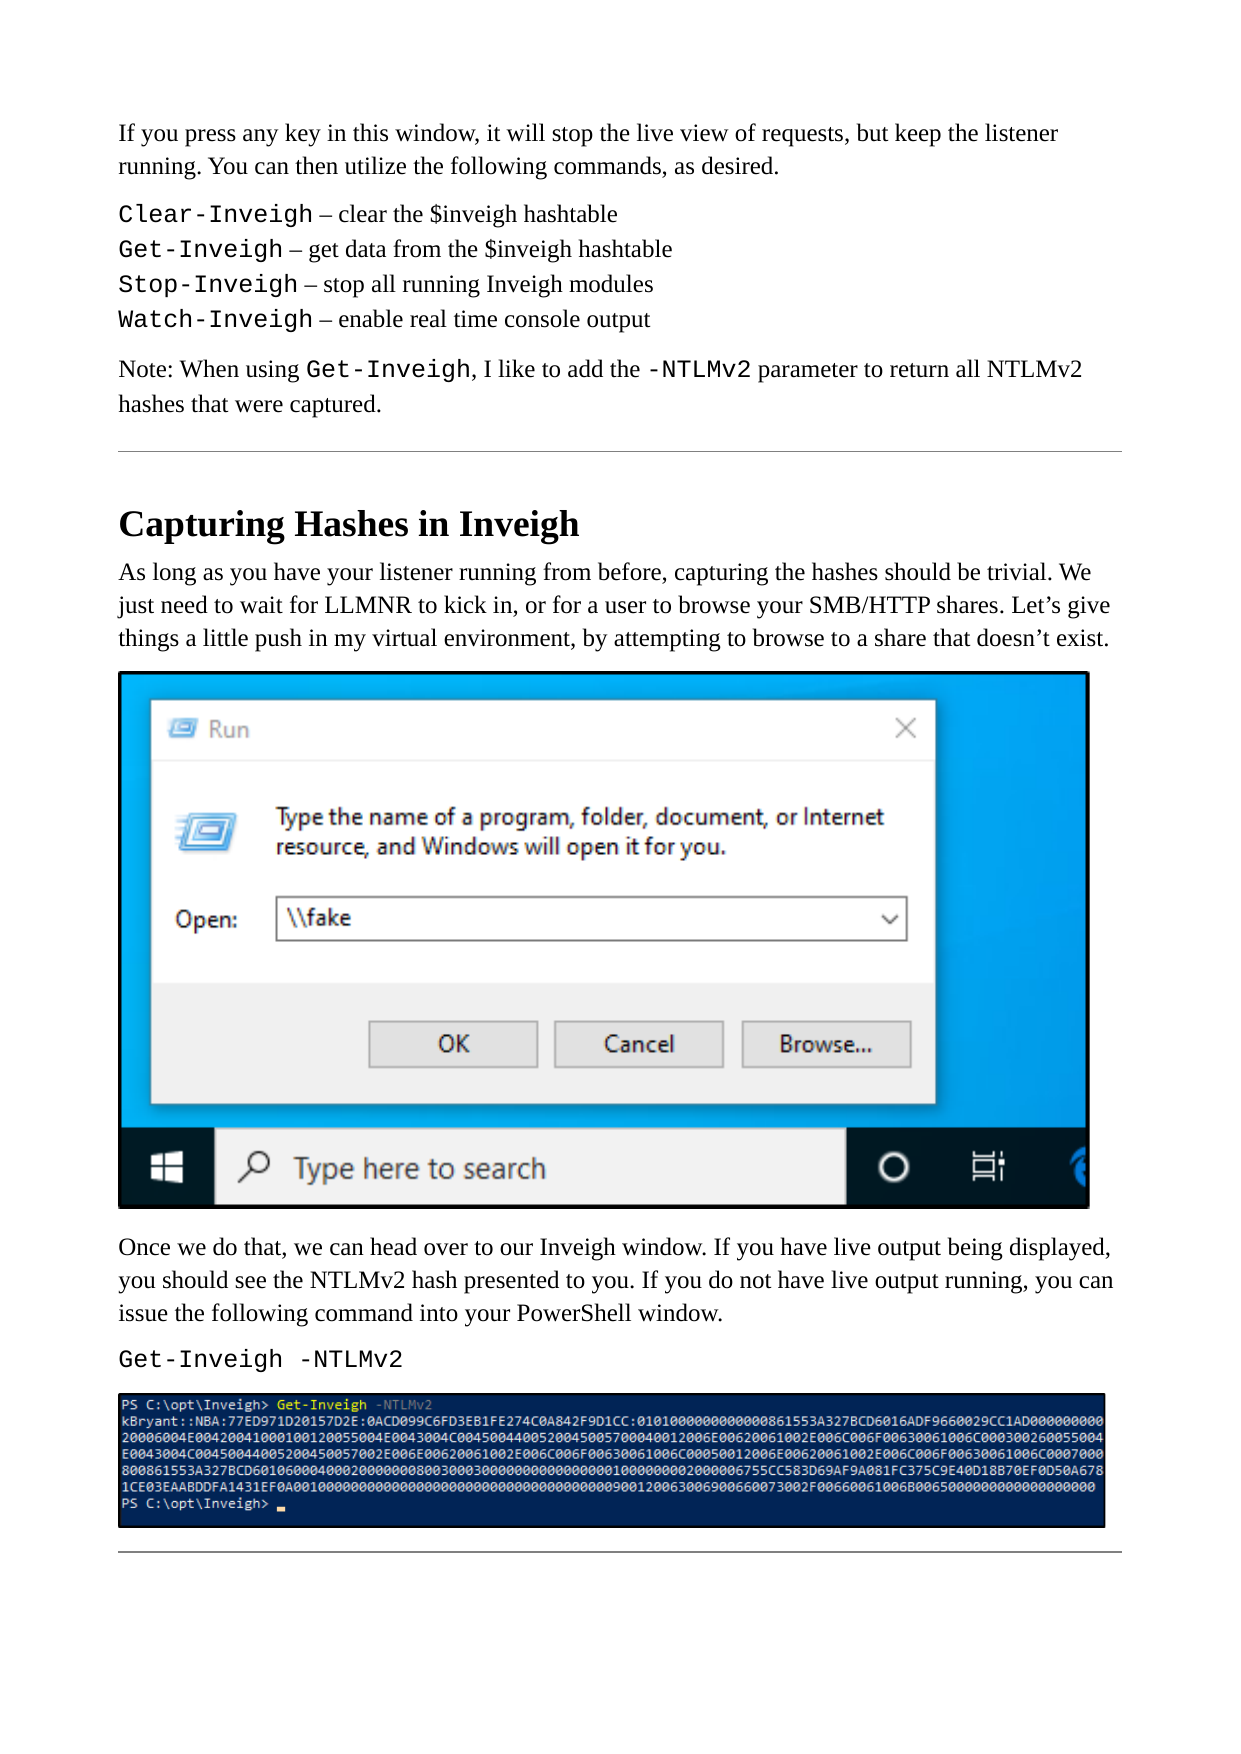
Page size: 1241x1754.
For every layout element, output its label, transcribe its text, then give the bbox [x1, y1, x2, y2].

text As long as you have your listener running from before, capturing the hashes should be trivial. We just need to wait for LLMNR to kick in, or for a user to browse your SMB/HTTP shares. Let’s give things a little push in my virtual environment, by attempting to browse to a share that doesn’t exist. [118, 557, 1122, 652]
text Get-Inveigh -NTLMv2 [118, 1346, 1122, 1374]
picture [118, 1393, 1106, 1528]
picture [118, 671, 1090, 1209]
text If you press any key in this window, it will stop the live view of requests, but keep the listener running. You can then utilize the following commands, as desired. [118, 118, 1122, 180]
subtitle Capturing Hashes in Inveigh [118, 502, 1122, 545]
text Clear-Inveigh – clear the $inveigh hashtable Get-Inveigh – get data from the $inveigh hashtable Stop-Inveigh – stop all running Inveigh modules Watch-Inveigh – enable real time console output [118, 199, 1122, 335]
text Note: When using Get-Inveigh, I like to add the -NTLMv2 parameter to return all NTLMv2 hashes that were captured. [118, 354, 1122, 418]
text Once we do that, we can head over to our Inveigh window. If you have live output being displayed, you should see the NTLMv2 hash presented to you. If you do not have live output running, you can issue the following command into your PowerShell window. [118, 1232, 1122, 1327]
